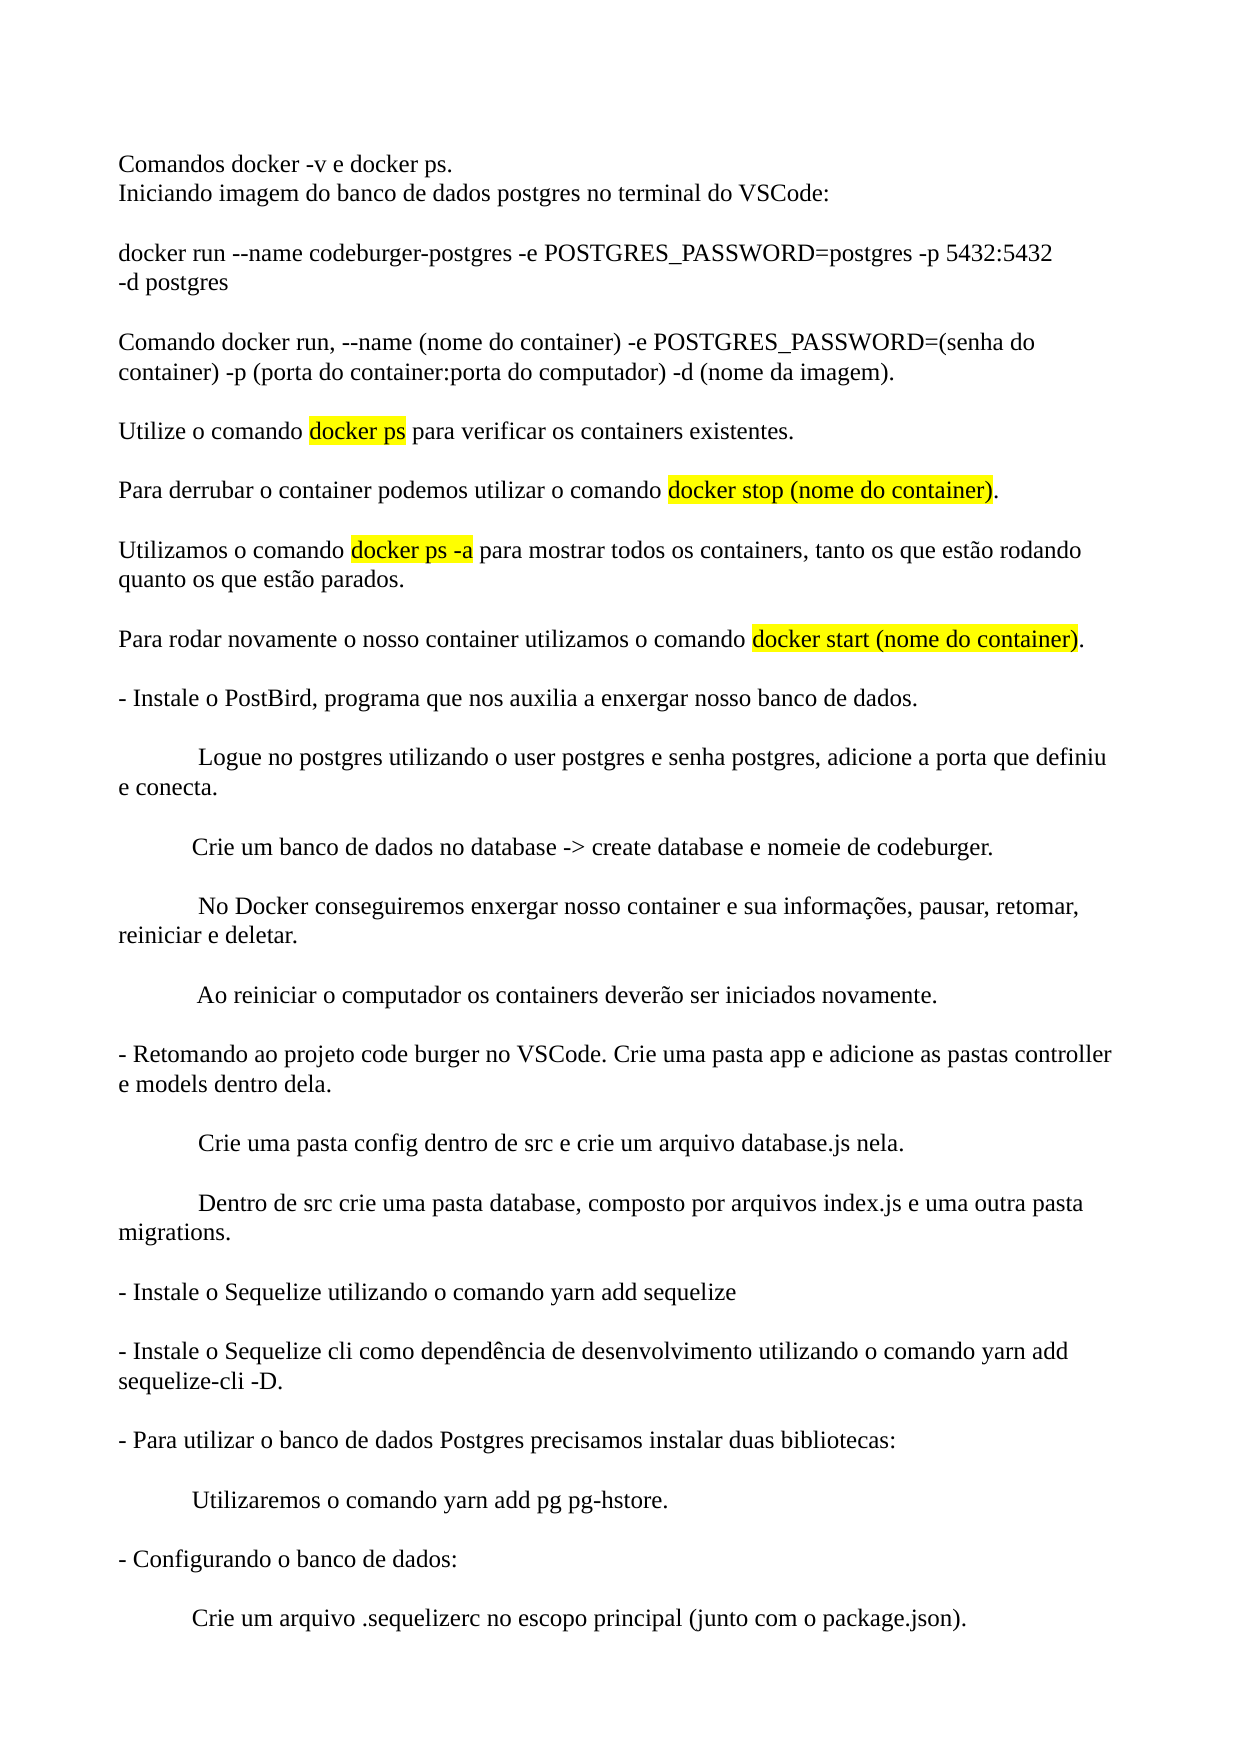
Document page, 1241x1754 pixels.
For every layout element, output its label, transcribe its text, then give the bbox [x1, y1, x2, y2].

text Crie um arquivo .sequelizerc no escopo principal (junto com o package.json). [118, 1602, 1122, 1632]
text Crie uma pasta config dentro de src e crie um arquivo database.js nela. [118, 1127, 1122, 1157]
text Utilizamos o comando docker ps -a para mostrar todos os containers, tanto os que estão rodando quanto os que estão parados. [118, 534, 1122, 593]
text Para rodar novamente o nosso container utilizamos o comando docker start (nome do container). [118, 623, 1122, 652]
text - Configurando o banco de dados: [118, 1543, 1122, 1573]
text Comando docker run, --name (nome do container) -e POSTGRES_PASSWORD=(senha do container) -p (porta do container:porta do computador) -d (nome da imagem). [118, 326, 1122, 385]
text - Instale o Sequelize utilizando o comando yarn add sequelize [118, 1276, 1122, 1306]
text Iniciando imagem do banco de dados postgres no terminal do VSCode: docker run --name codeburger-postgres -e POSTGRES_PASSWORD=postgres -p 5432:5432 [118, 177, 1122, 267]
text Logue no postgres utilizando o user postgres e senha postgres, adicione a porta que definiu e conecta. [118, 742, 1122, 801]
text - Instale o PostBird, programa que nos auxilia a enxergar nosso banco de dados. [118, 682, 1122, 712]
text Ao reiniciar o computador os containers deverão ser iniciados novamente. [118, 979, 1122, 1009]
text Para derrubar o container podemos utilizar o comando docker stop (nome do container). [118, 474, 1122, 504]
text Dentro de src crie uma pasta database, composto por arquivos index.js e uma outra pasta migrations. [118, 1187, 1122, 1246]
text No Docker conseguiremos enxergar nosso container e sua informações, pausar, retomar, reiniciar e deletar. [118, 890, 1122, 949]
text Utilizaremos o comando yarn add pg pg-hstore. [118, 1484, 1122, 1513]
text Crie um banco de dados no database -> create database e nomeie de codeburger. [118, 831, 1122, 860]
text Comandos docker -v e docker ps. [118, 148, 1122, 177]
text - Para utilizar o banco de dados Postgres precisamos instalar duas bibliotecas: [118, 1424, 1122, 1454]
text Utilize o comando docker ps para verificar os containers existentes. [118, 415, 1122, 445]
text - Instale o Sequelize cli como dependência de desenvolvimento utilizando o comando yarn add sequelize-cli -D. [118, 1335, 1122, 1395]
text -d postgres [118, 267, 1122, 296]
text - Retomando ao projeto code burger no VSCode. Crie uma pasta app e adicione as pastas controller e models dentro dela. [118, 1038, 1122, 1098]
